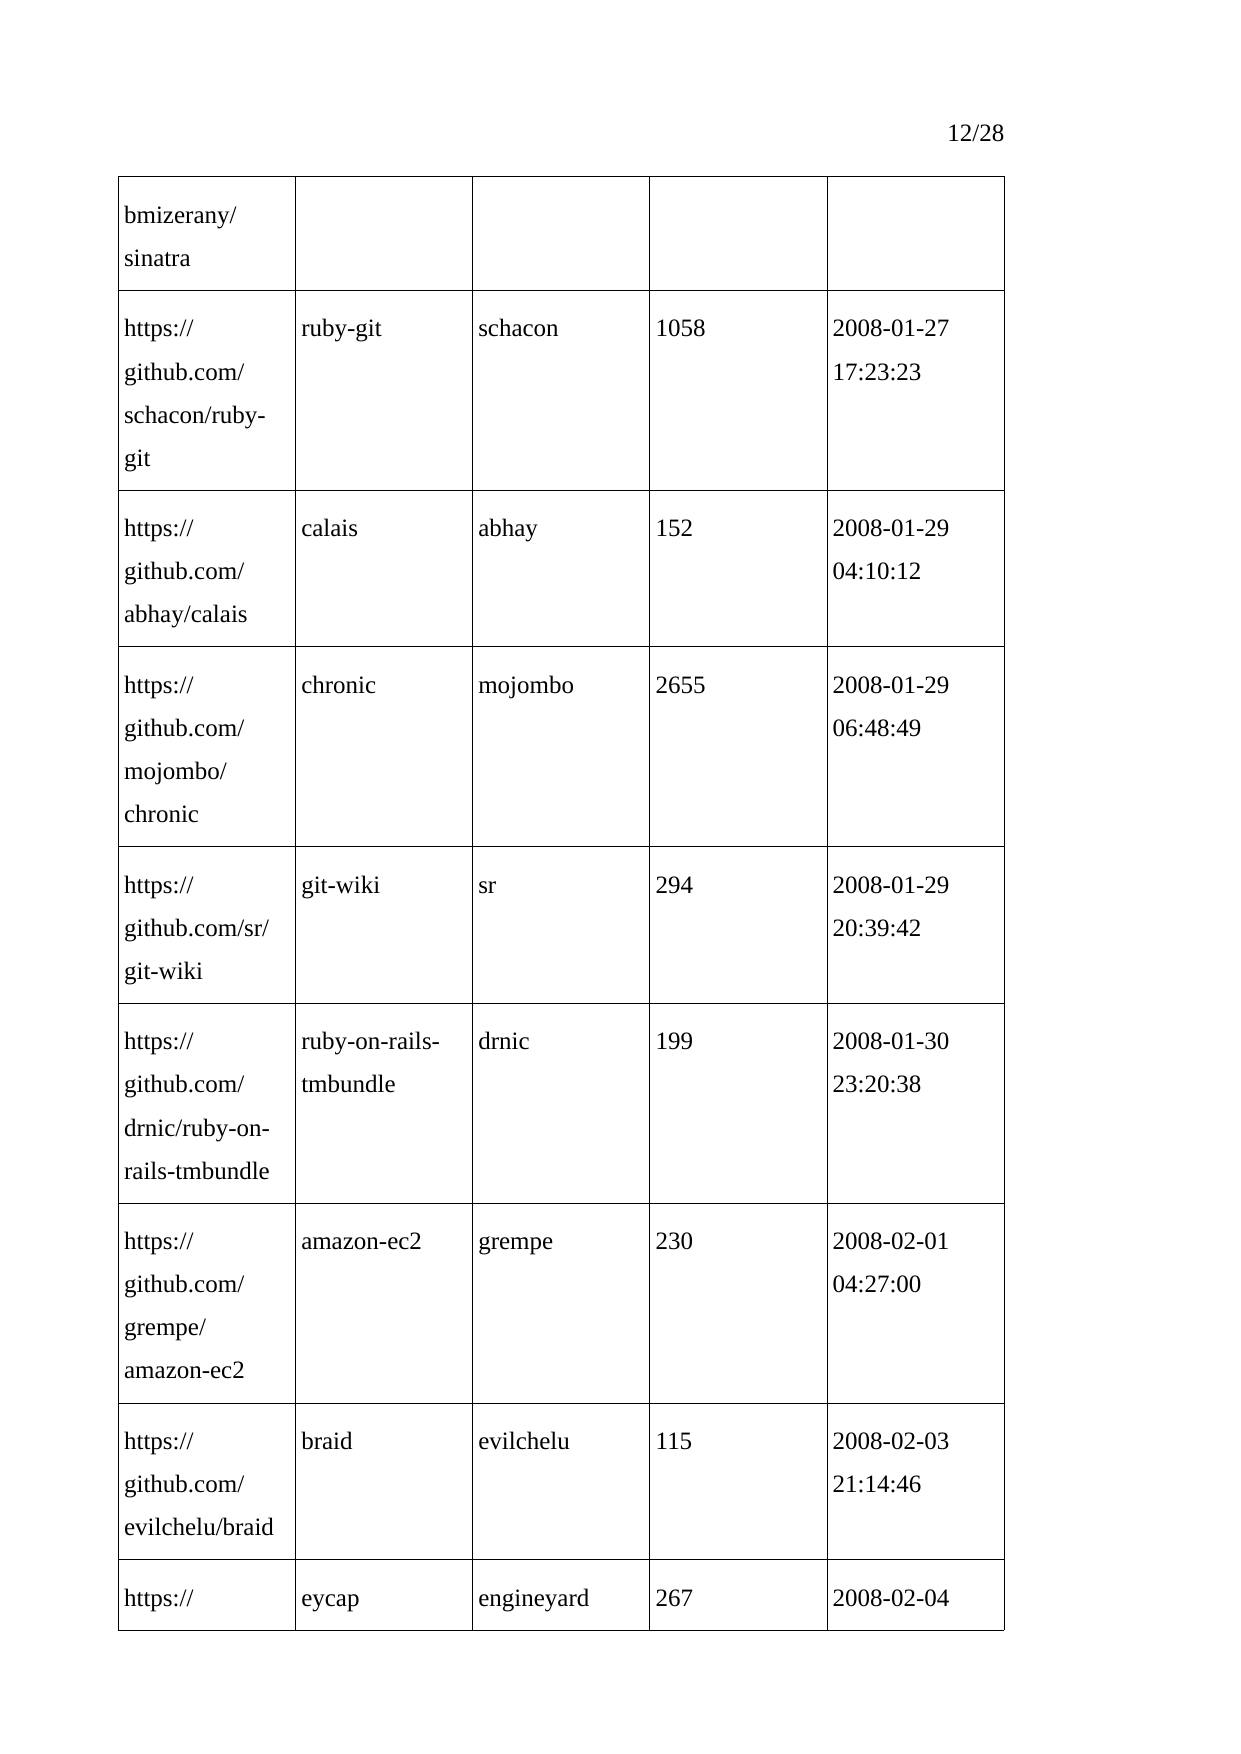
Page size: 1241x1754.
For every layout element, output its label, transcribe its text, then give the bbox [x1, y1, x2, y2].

table_cell grempe [473, 1204, 649, 1402]
table_cell 230 [650, 1204, 827, 1402]
table_cell bmizerany/sinatra [119, 177, 295, 290]
table_cell 2008-01-29 20:39:42 [828, 847, 1004, 1003]
table_cell 115 [650, 1404, 827, 1559]
table_cell 1058 [650, 291, 827, 490]
table_cell calais [296, 491, 472, 646]
table_cell mojombo [473, 647, 649, 846]
table_cell 2655 [650, 647, 827, 846]
table_cell [828, 177, 1004, 290]
table_cell braid [296, 1404, 472, 1559]
table_cell 2008-01-27 17:23:23 [828, 291, 1004, 490]
table_cell 2008-02-01 04:27:00 [828, 1204, 1004, 1402]
table_cell 267 [650, 1560, 827, 1629]
table_cell https://github.com/mojombo/chronic [119, 647, 295, 846]
table_cell 2008-01-29 06:48:49 [828, 647, 1004, 846]
table_cell 2008-01-29 04:10:12 [828, 491, 1004, 646]
table_cell https://github.com/sr/git-wiki [119, 847, 295, 1003]
table_cell evilchelu [473, 1404, 649, 1559]
table_cell ruby-git [296, 291, 472, 490]
table_cell amazon-ec2 [296, 1204, 472, 1402]
table_cell abhay [473, 491, 649, 646]
table_cell [296, 177, 472, 290]
table_cell 199 [650, 1004, 827, 1203]
table_cell [473, 177, 649, 290]
table_cell chronic [296, 647, 472, 846]
table_cell https:// [119, 1560, 295, 1629]
table_cell eycap [296, 1560, 472, 1629]
table_cell https://github.com/abhay/calais [119, 491, 295, 646]
table_cell engineyard [473, 1560, 649, 1629]
table_cell https://github.com/schacon/ruby-git [119, 291, 295, 490]
table_cell [650, 177, 827, 290]
table_cell schacon [473, 291, 649, 490]
table_cell sr [473, 847, 649, 1003]
table_cell 2008-01-30 23:20:38 [828, 1004, 1004, 1203]
table_cell 2008-02-04 [828, 1560, 1004, 1629]
table_cell https://github.com/drnic/ruby-on-rails-tmbundle [119, 1004, 295, 1203]
table_cell 2008-02-03 21:14:46 [828, 1404, 1004, 1559]
table_cell 152 [650, 491, 827, 646]
table_cell https://github.com/evilchelu/braid [119, 1404, 295, 1559]
table_cell git-wiki [296, 847, 472, 1003]
table_cell ruby-on-rails-tmbundle [296, 1004, 472, 1203]
table_cell drnic [473, 1004, 649, 1203]
table_cell https://github.com/grempe/amazon-ec2 [119, 1204, 295, 1402]
table_cell 294 [650, 847, 827, 1003]
